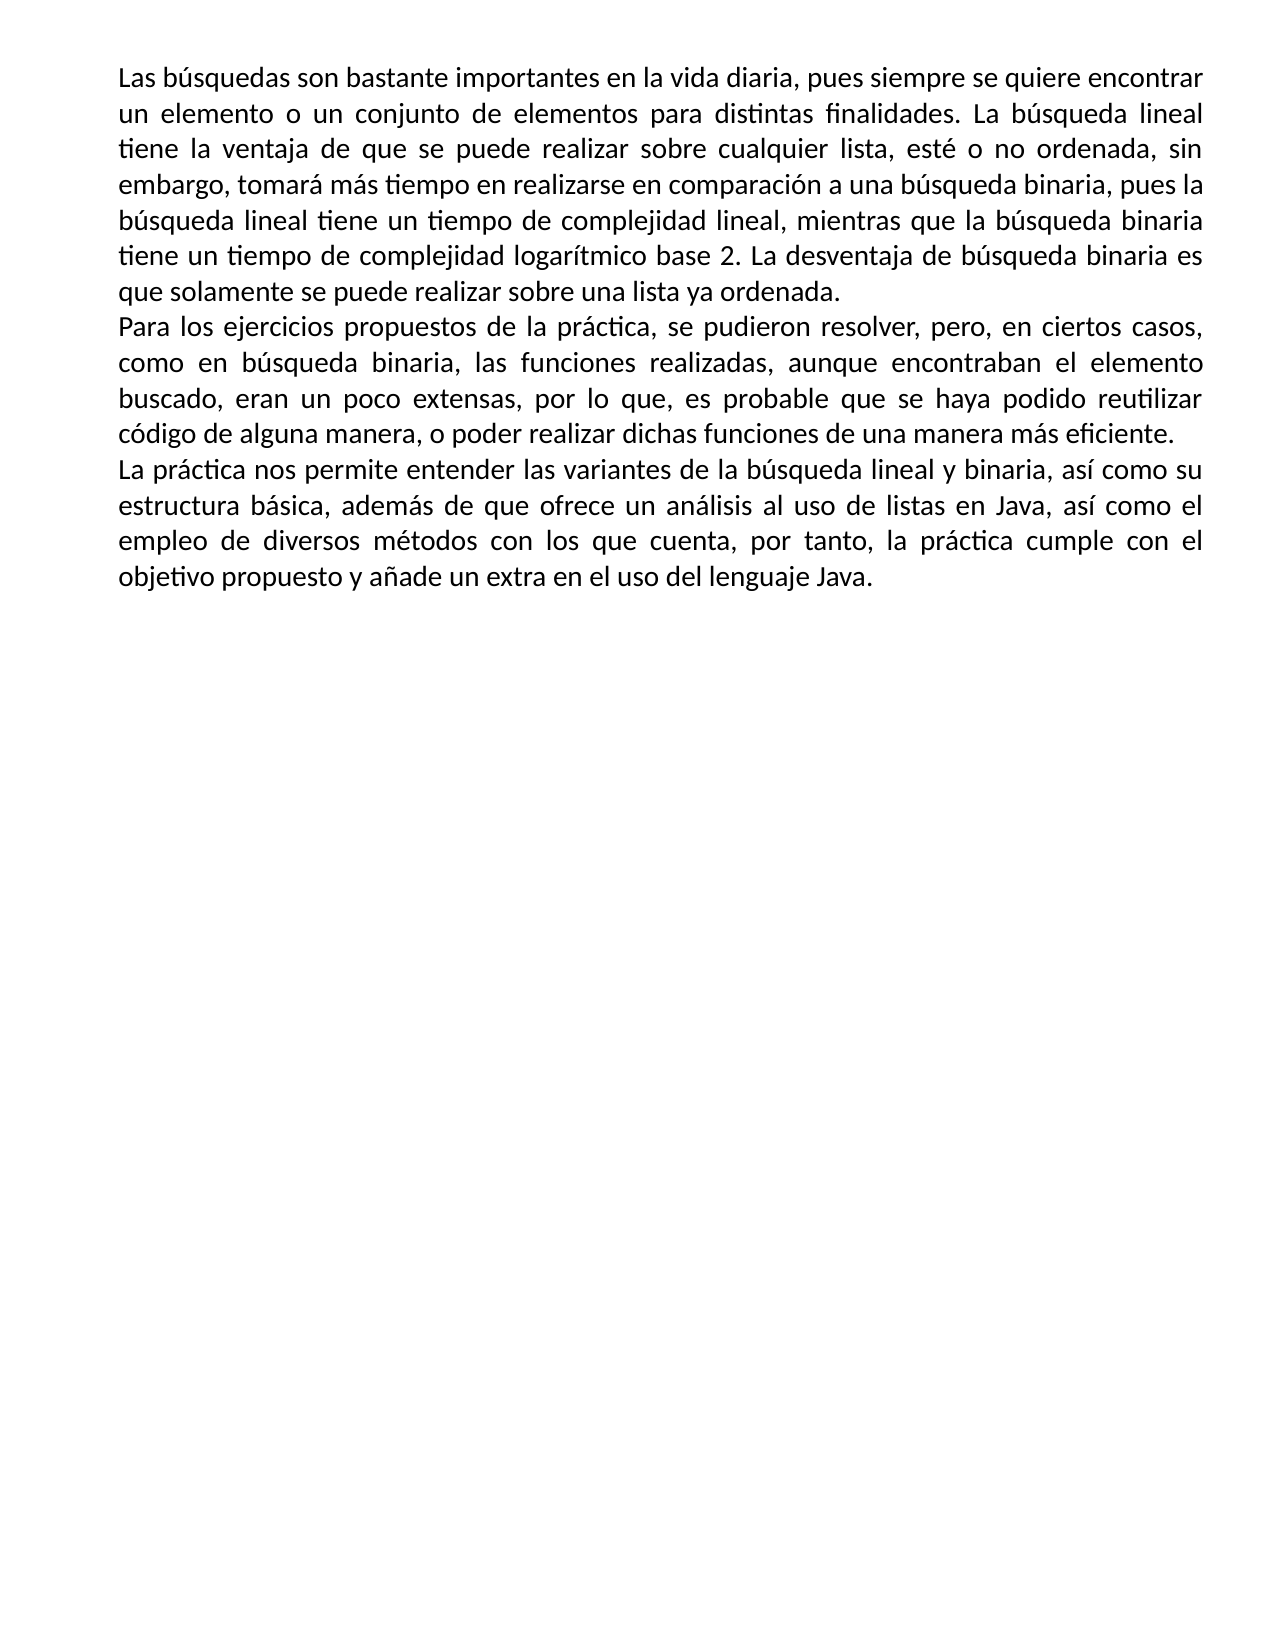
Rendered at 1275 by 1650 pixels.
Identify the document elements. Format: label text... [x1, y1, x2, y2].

text La práctica nos permite entender las variantes de la búsqueda lineal y binaria, así como su estructura básica, además de que ofrece un análisis al uso de listas en Java, así como el empleo de diversos métodos con los que cuenta, por tanto, la práctica cumple con el objetivo propuesto y añade un extra en el uso del lenguaje Java. [118, 451, 1205, 593]
text Las búsquedas son bastante importantes en la vida diaria, pues siempre se quiere encontrar un elemento o un conjunto de elementos para distintas finalidades. La búsqueda lineal tiene la ventaja de que se puede realizar sobre cualquier lista, esté o no ordenada, sin embargo, tomará más tiempo en realizarse en comparación a una búsqueda binaria, pues la búsqueda lineal tiene un tiempo de complejidad lineal, mientras que la búsqueda binaria tiene un tiempo de complejidad logarítmico base 2. La desventaja de búsqueda binaria es que solamente se puede realizar sobre una lista ya ordenada. [118, 59, 1205, 308]
text Para los ejercicios propuestos de la práctica, se pudieron resolver, pero, en ciertos casos, como en búsqueda binaria, las funciones realizadas, aunque encontraban el elemento buscado, eran un poco extensas, por lo que, es probable que se haya podido reutilizar código de alguna manera, o poder realizar dichas funciones de una manera más eficiente. [118, 308, 1205, 451]
